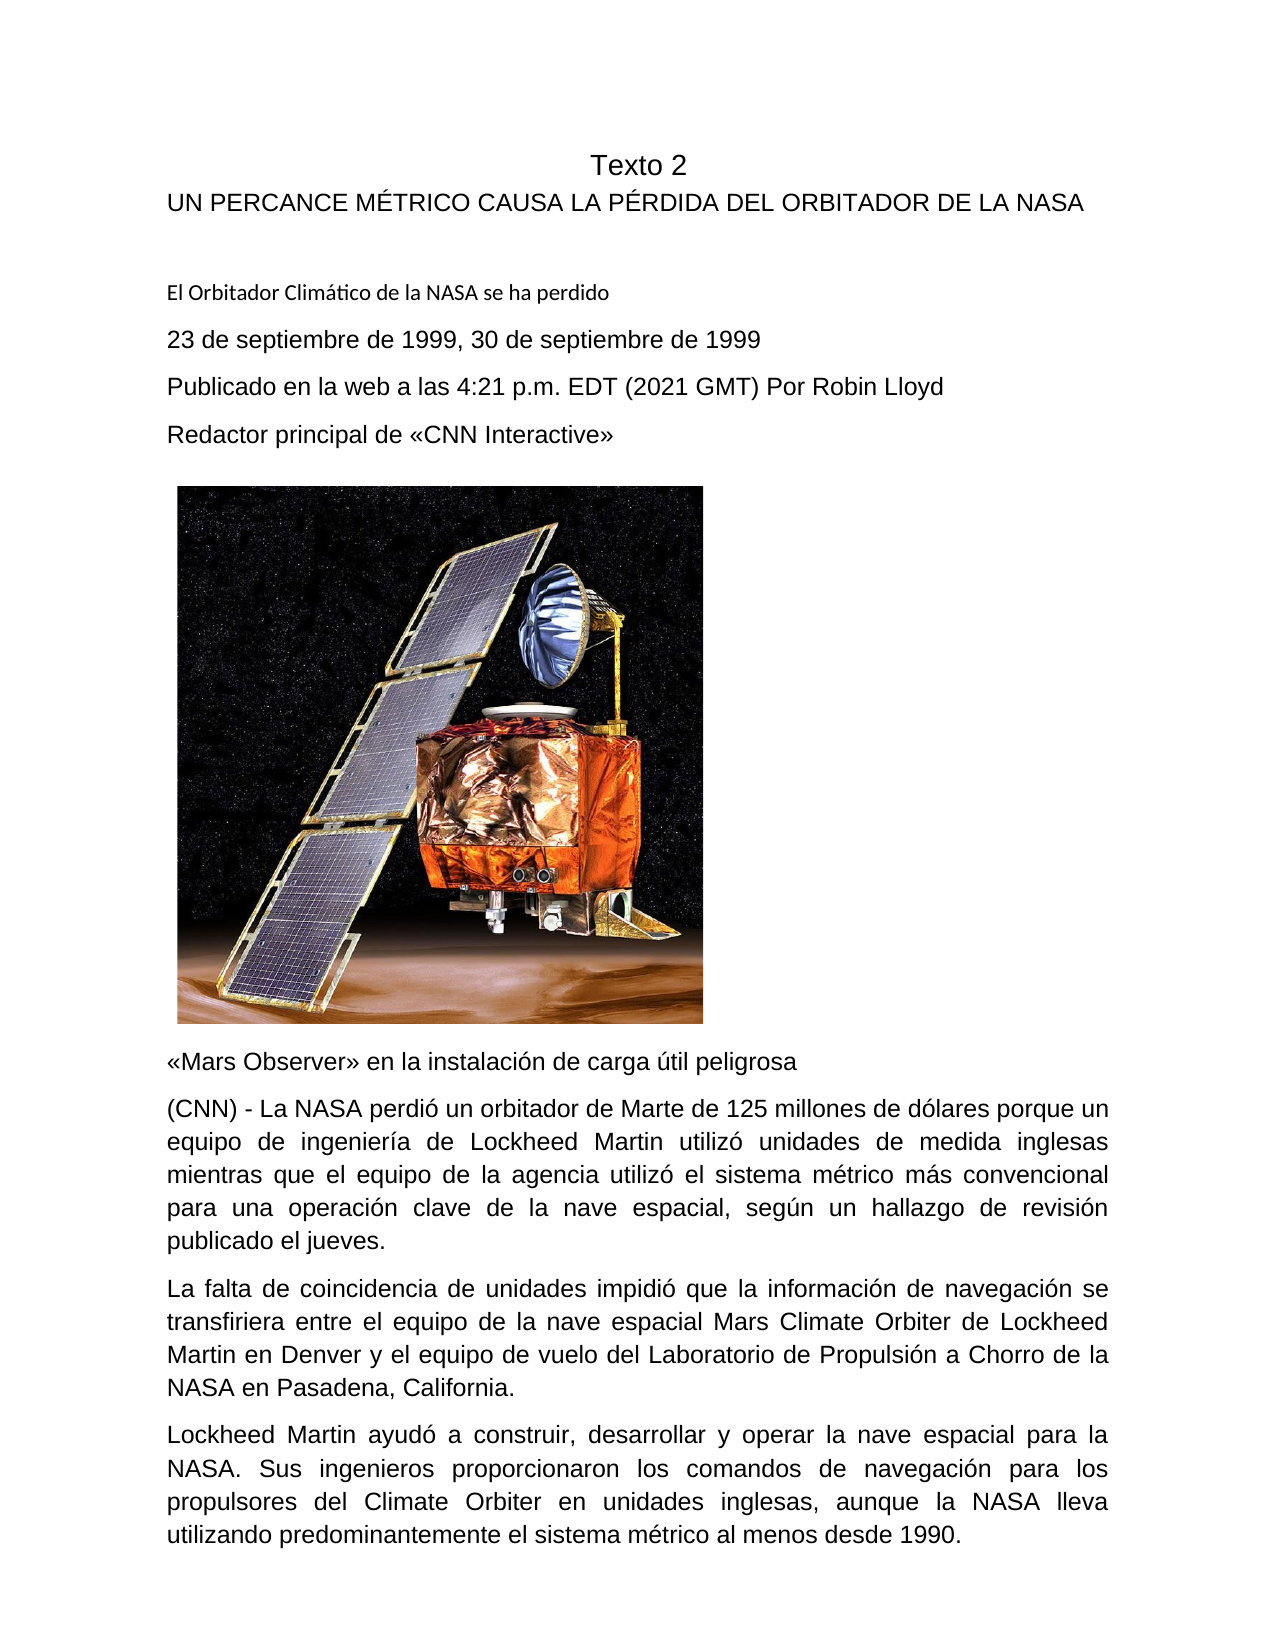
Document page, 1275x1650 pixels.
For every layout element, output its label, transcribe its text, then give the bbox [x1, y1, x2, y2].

subtitle Texto 2 [167, 148, 1110, 181]
text 23 de septiembre de 1999, 30 de septiembre de 1999 [167, 325, 1110, 353]
text El Orbitador Climático de la NASA se ha perdido [167, 278, 1110, 306]
text Lockheed Martin ayudó a construir, desarrollar y operar la nave espacial para la NASA. Sus ingenieros proporcionaron los comandos de navegación para los propulsores del Climate Orbiter en unidades inglesas, aunque la NASA lleva utilizando predominantemente el sistema métrico al menos desde 1990. [167, 1421, 1110, 1548]
text Redactor principal de «CNN Interactive» [167, 420, 1110, 449]
text La falta de coincidencia de unidades impidió que la información de navegación se transfiriera entre el equipo de la nave espacial Mars Climate Orbiter de Lockheed Martin en Denver y el equipo de vuelo del Laboratorio de Propulsión a Chorro de la NASA en Pasadena, California. [167, 1274, 1110, 1402]
picture [177, 486, 704, 1024]
text (CNN) - La NASA perdió un orbitador de Marte de 125 millones de dólares porque un equipo de ingeniería de Lockheed Martin utilizó unidades de medida inglesas mientras que el equipo de la agencia utilizó el sistema métrico más convencional para una operación clave de la nave espacial, según un hallazgo de revisión publicado el jueves. [167, 1094, 1110, 1255]
text Publicado en la web a las 4:21 p.m. EDT (2021 GMT) Por Robin Lloyd [167, 372, 1110, 401]
subtitle UN PERCANCE MÉTRICO CAUSA LA PÉRDIDA DEL ORBITADOR DE LA NASA [167, 188, 1110, 216]
text «Mars Observer» en la instalación de carga útil peligrosa [167, 468, 1110, 1075]
